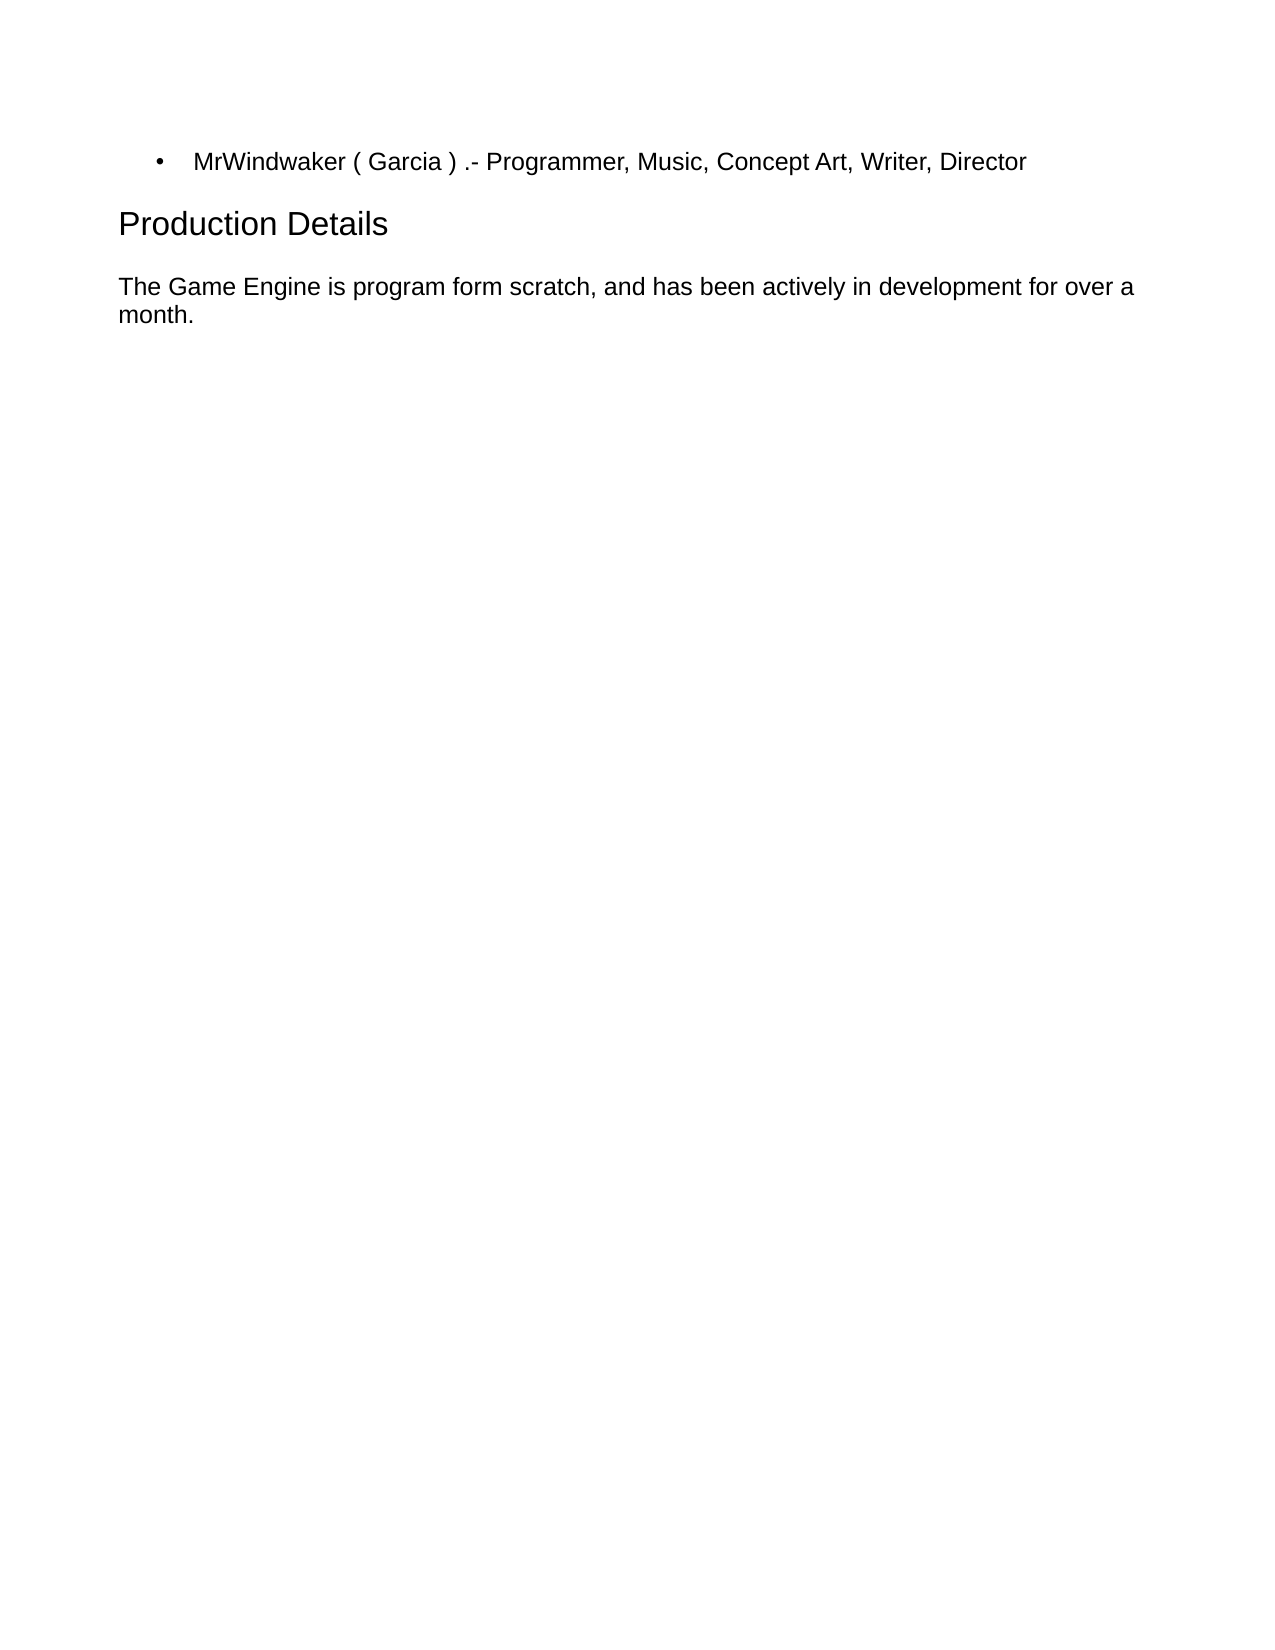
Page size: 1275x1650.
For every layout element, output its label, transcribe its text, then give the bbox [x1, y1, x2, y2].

text The Game Engine is program form scratch, and has been actively in development for over a month. [118, 272, 1157, 329]
list MrWindwaker ( Garcia ) .- Programmer, Music, Concept Art, Writer, Director [156, 147, 1157, 176]
text Production Details [118, 204, 1157, 243]
